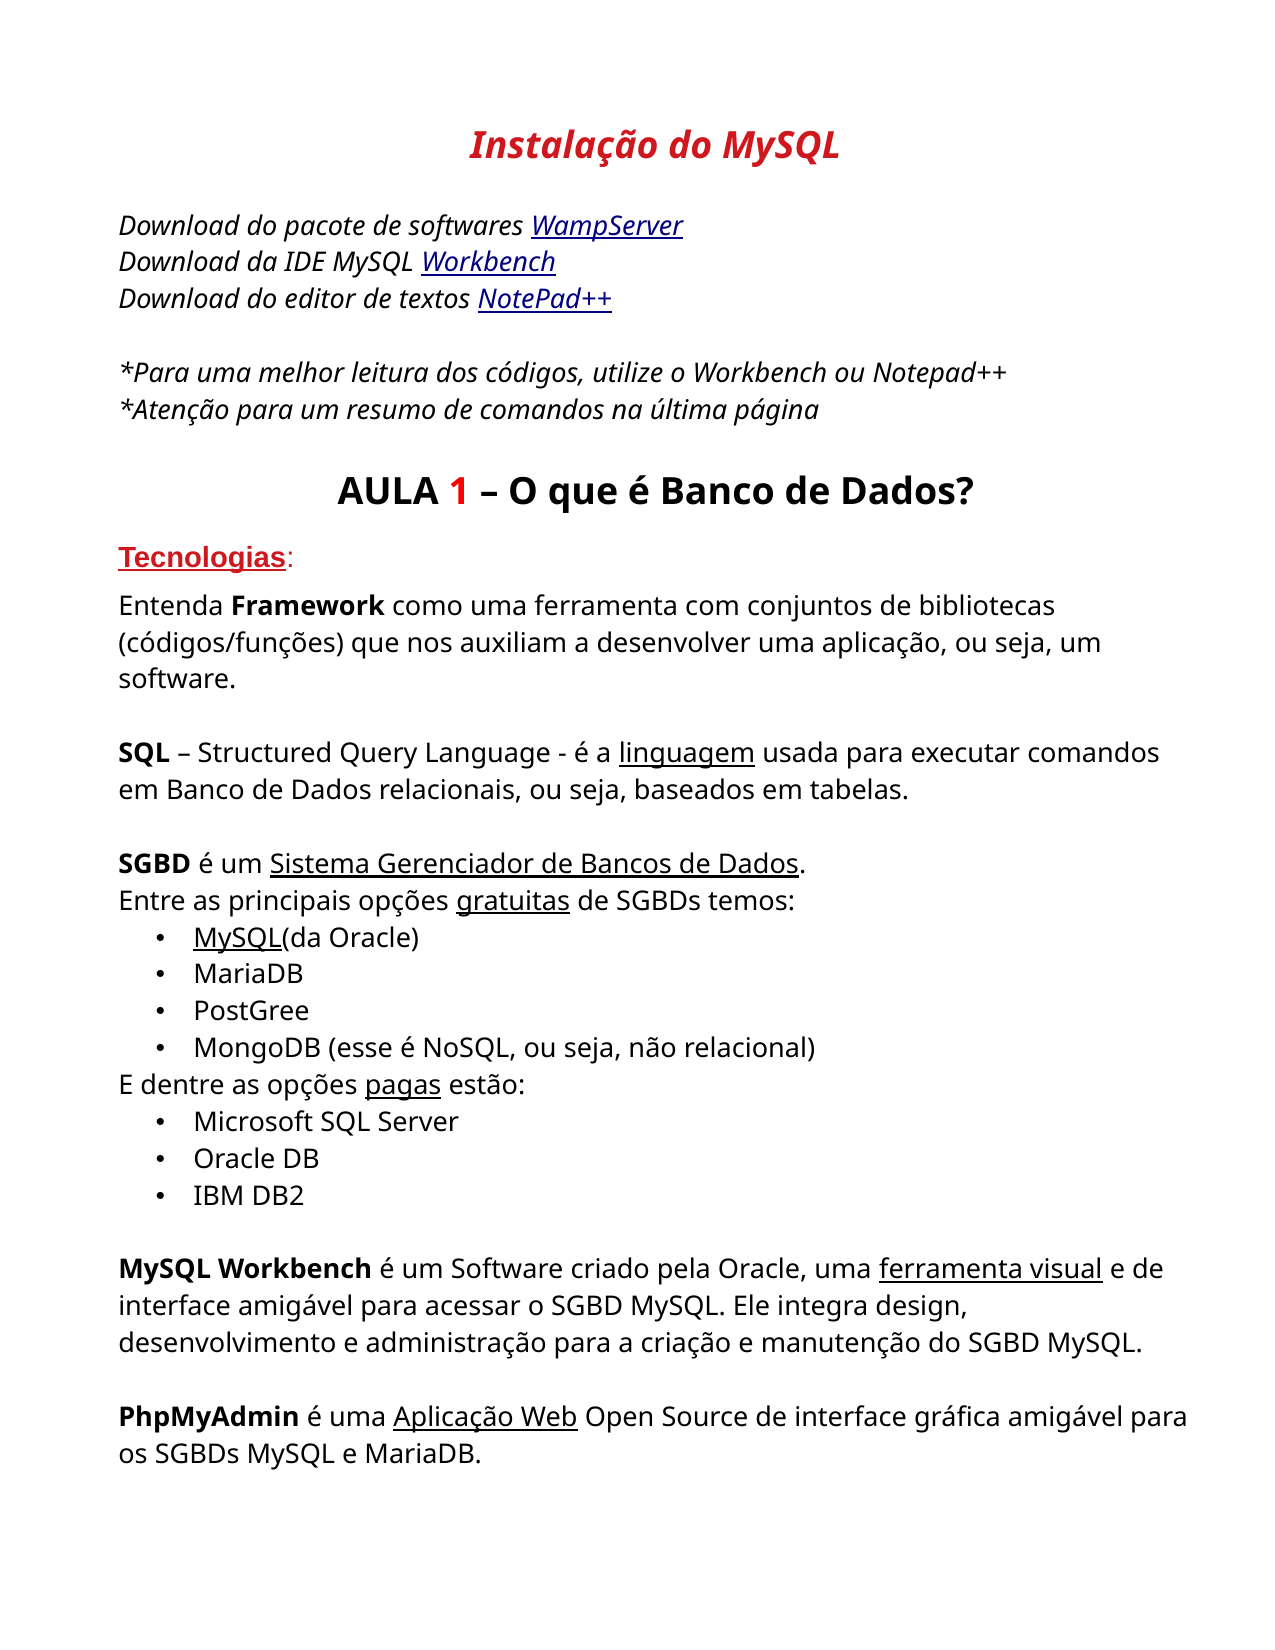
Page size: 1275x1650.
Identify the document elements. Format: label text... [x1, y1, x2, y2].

list IBM DB2 [156, 1176, 1193, 1213]
subtitle Tecnologias: [118, 540, 1193, 574]
text Entenda Framework como uma ferramenta com conjuntos de bibliotecas (códigos/funções) que nos auxiliam a desenvolver uma aplicação, ou seja, um software. [118, 586, 1223, 697]
list MongoDB (esse é NoSQL, ou seja, não relacional) [156, 1029, 1193, 1066]
text Download do pacote de softwares WampServer [118, 206, 1193, 243]
list PostGree [156, 992, 1193, 1029]
text SGBD é um Sistema Gerenciador de Bancos de Dados. [118, 844, 1193, 881]
list Microsoft SQL Server [156, 1102, 1193, 1139]
text AULA 1 – O que é Banco de Dados? [118, 464, 1193, 515]
text MySQL Workbench é um Software criado pela Oracle, uma ferramenta visual e de interface amigável para acessar o SGBD MySQL. Ele integra design, desenvolvimento e administração para a criação e manutenção do SGBD MySQL. [118, 1250, 1193, 1361]
text Download da IDE MySQL Workbench [118, 243, 1193, 280]
text E dentre as opções pagas estão: [118, 1066, 1193, 1102]
list MySQL(da Oracle) [156, 918, 1193, 955]
text SQL – Structured Query Language - é a linguagem usada para executar comandos em Banco de Dados relacionais, ou seja, baseados em tabelas. [118, 734, 1193, 807]
list Oracle DB [156, 1139, 1193, 1176]
text *Para uma melhor leitura dos códigos, utilize o Workbench ou Notepad++ [118, 353, 1193, 390]
text Instalação do MySQL [118, 118, 1193, 169]
text *Atenção para um resumo de comandos na última página [118, 390, 1193, 427]
text PhpMyAdmin é uma Aplicação Web Open Source de interface gráfica amigável para os SGBDs MySQL e MariaDB. [118, 1397, 1193, 1471]
text Entre as principais opções gratuitas de SGBDs temos: [118, 881, 1193, 918]
text Download do editor de textos NotePad++ [118, 280, 1193, 317]
list MariaDB [156, 955, 1193, 992]
